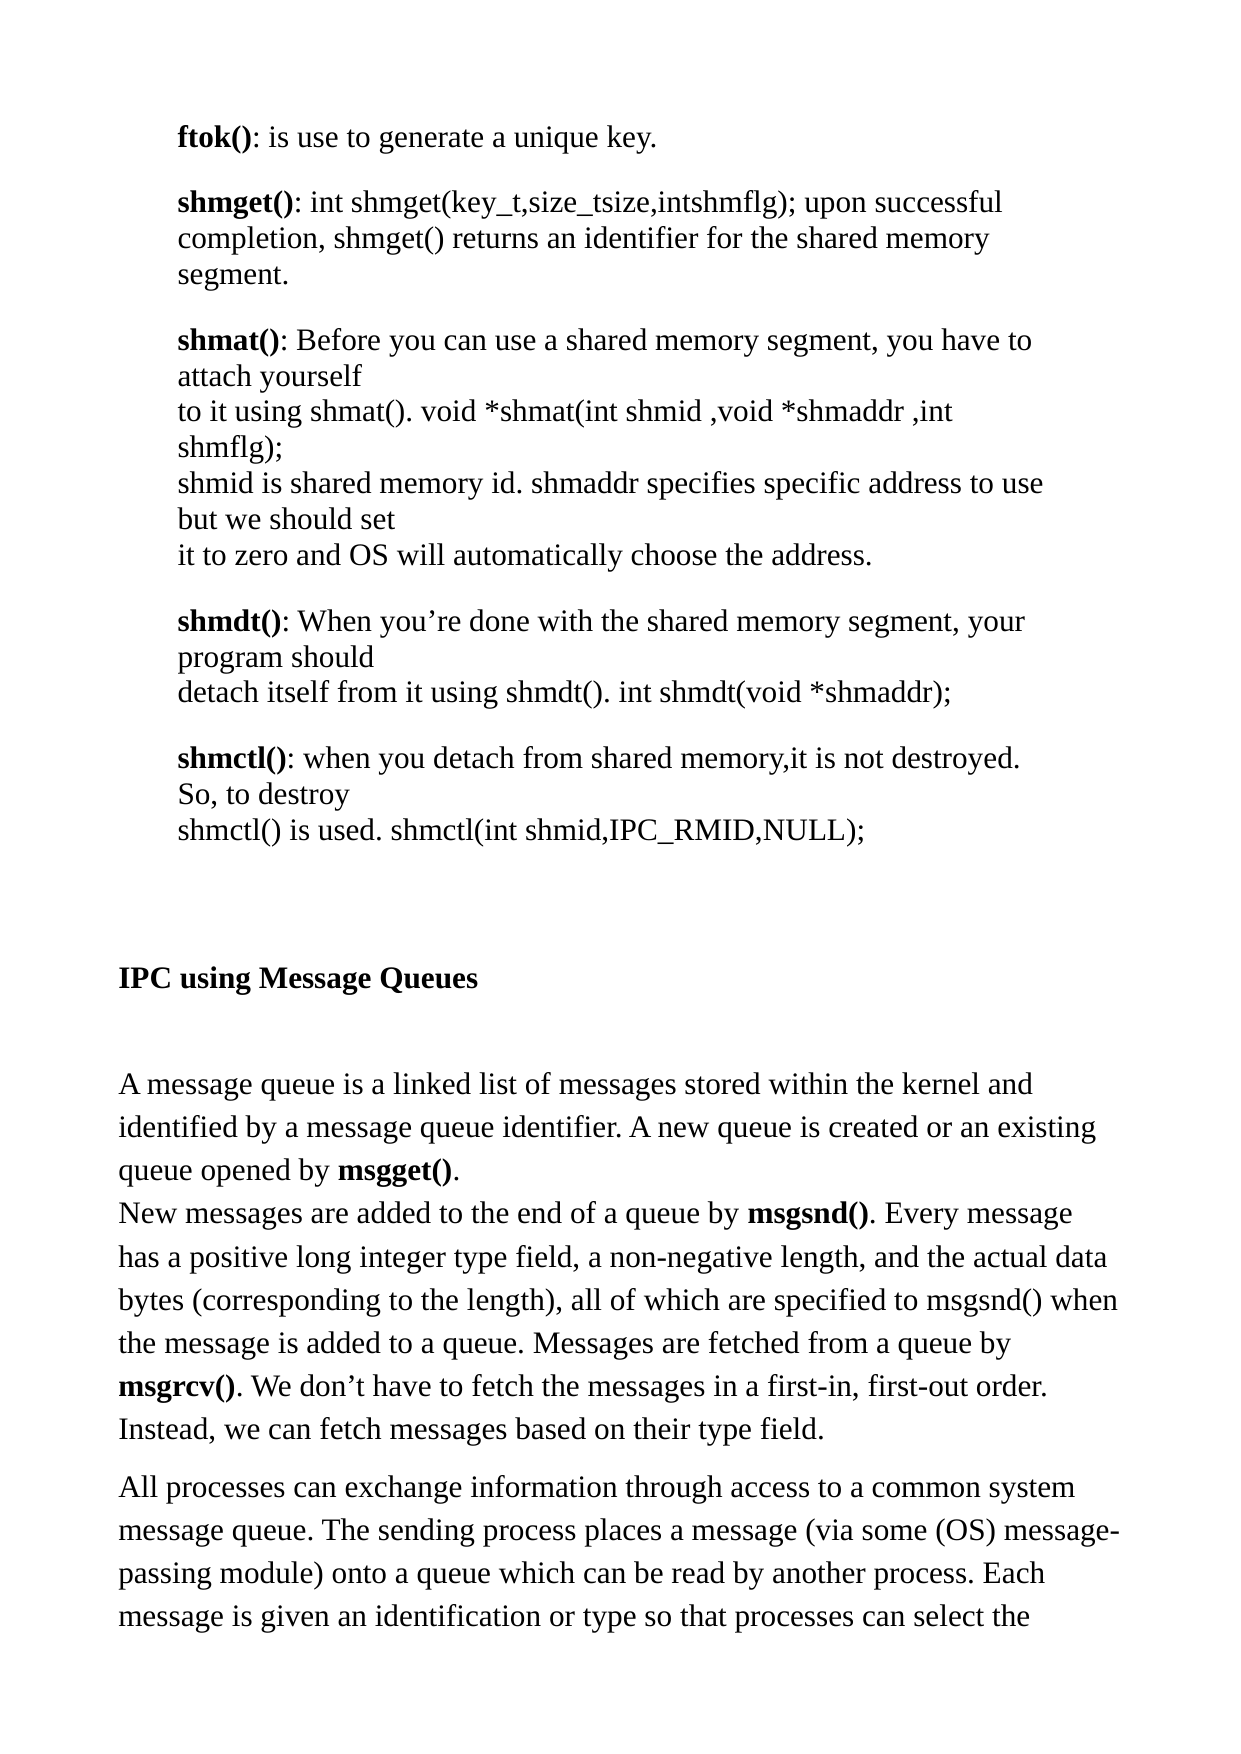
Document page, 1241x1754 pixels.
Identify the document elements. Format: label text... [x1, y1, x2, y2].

text shmdt(): When you’re done with the shared memory segment, your program should detach itself from it using shmdt(). int shmdt(void *shmaddr); [177, 602, 1063, 710]
subtitle IPC using Message Queues [118, 959, 1122, 995]
text shmat(): Before you can use a shared memory segment, you have to attach yourself to it using shmat(). void *shmat(int shmid ,void *shmaddr ,int shmflg); shmid is shared memory id. shmaddr specifies specific address to use but we should set it to zero and OS will automatically choose the address. [177, 321, 1063, 572]
text All processes can exchange information through access to a common system message queue. The sending process places a message (via some (OS) message-passing module) onto a queue which can be read by another process. Each message is given an identification or type so that processes can select the [118, 1468, 1122, 1633]
text ftok(): is use to generate a unique key. [177, 118, 1063, 154]
text shmctl(): when you detach from shared memory,it is not destroyed. So, to destroy shmctl() is used. shmctl(int shmid,IPC_RMID,NULL); [177, 739, 1063, 847]
text A message queue is a linked list of messages stored within the kernel and identified by a message queue identifier. A new queue is created or an existing queue opened by msgget(). New messages are added to the end of a queue by msgsnd(). Every message has a positive long integer type field, a non-negative length, and the actual data bytes (corresponding to the length), all of which are specified to msgsnd() when the message is added to a queue. Messages are fetched from a queue by msgrcv(). We don’t have to fetch the messages in a first-in, first-out order. Instead, we can fetch messages based on their type field. [118, 1065, 1122, 1446]
text shmget(): int shmget(key_t,size_tsize,intshmflg); upon successful completion, shmget() returns an identifier for the shared memory segment. [177, 183, 1063, 291]
